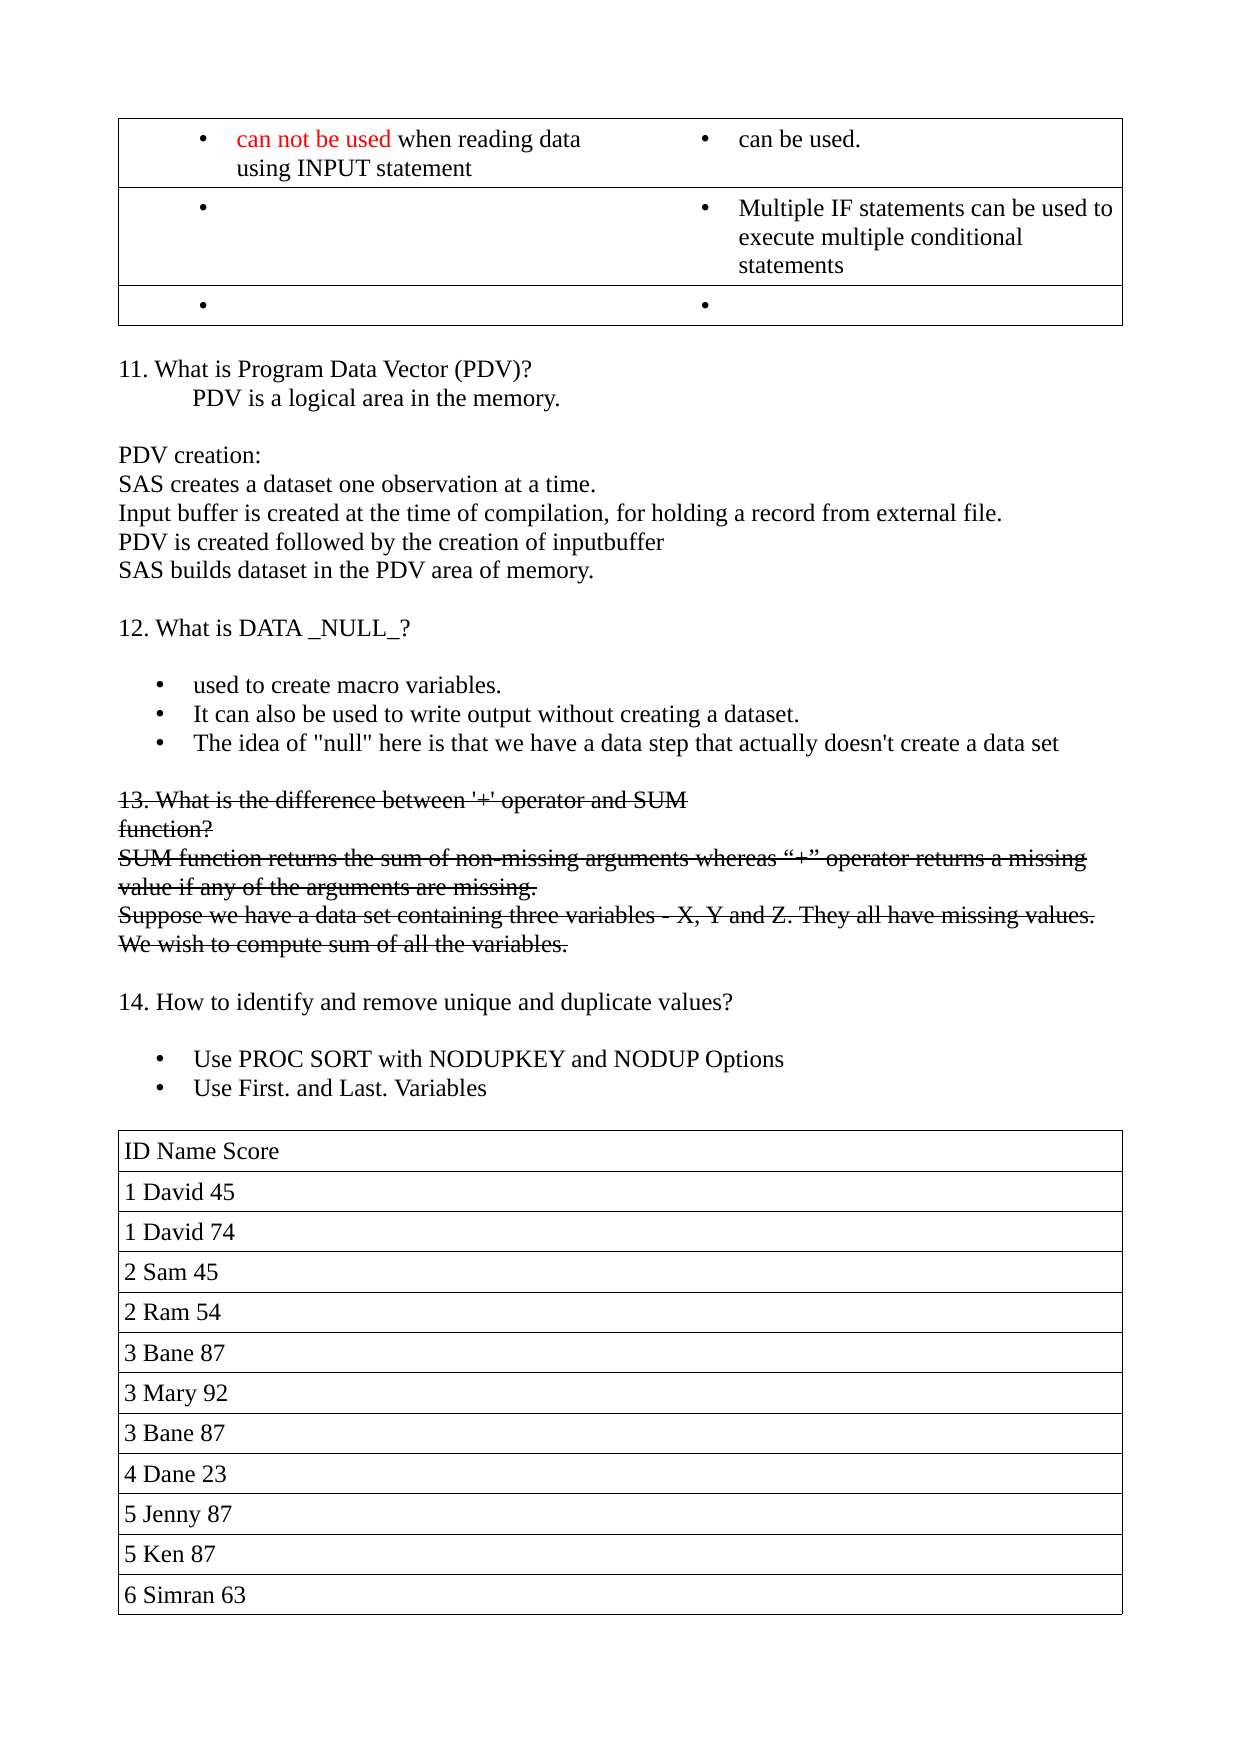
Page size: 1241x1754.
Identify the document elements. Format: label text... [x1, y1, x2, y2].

list Use PROC SORT with NODUPKEY and NODUP Options [156, 1044, 1122, 1073]
list It can also be used to write output without creating a dataset. [156, 699, 1122, 728]
table_cell 3 Mary 92 [119, 1373, 1122, 1413]
list Use First. and Last. Variables [156, 1073, 1122, 1102]
table_cell can not be used when reading data using INPUT statement [119, 119, 620, 187]
list used to create macro variables. [156, 670, 1122, 699]
text 12. What is DATA _NULL_? [118, 613, 1122, 642]
text 11. What is Program Data Vector (PDV)? [118, 354, 1122, 383]
table_cell 5 Ken 87 [119, 1535, 1122, 1574]
table_cell [620, 286, 1122, 325]
table_header ID Name Score [119, 1131, 1122, 1171]
table_cell 1 David 45 [119, 1172, 1122, 1211]
table_cell 3 Bane 87 [119, 1414, 1122, 1453]
text Suppose we have a data set containing three variables - X, Y and Z. They all have missing values. [118, 900, 1122, 929]
table_cell 1 David 74 [119, 1212, 1122, 1251]
table_cell [119, 286, 620, 325]
table_cell 6 Simran 63 [119, 1575, 1122, 1614]
text value if any of the arguments are missing. [118, 872, 1122, 900]
text SAS builds dataset in the PDV area of memory. [118, 555, 1122, 584]
text PDV is a logical area in the memory. [118, 383, 1122, 412]
table_cell can be used. [620, 119, 1122, 187]
text We wish to compute sum of all the variables. [118, 929, 1122, 958]
list The idea of "null" here is that we have a data step that actually doesn't create a data set [156, 728, 1122, 757]
text PDV is created followed by the creation of inputbuffer [118, 527, 1122, 555]
table_cell 2 Sam 45 [119, 1252, 1122, 1292]
text PDV creation: [118, 440, 1122, 469]
table_cell Multiple IF statements can be used to execute multiple conditional statements [620, 188, 1122, 285]
text Input buffer is created at the time of compilation, for holding a record from external file. [118, 498, 1122, 527]
table_cell 4 Dane 23 [119, 1454, 1122, 1493]
table_cell 5 Jenny 87 [119, 1494, 1122, 1533]
text SAS creates a dataset one observation at a time. [118, 469, 1122, 498]
text 13. What is the difference between '+' operator and SUM [118, 785, 1122, 814]
table_cell [119, 188, 620, 285]
table_cell 3 Bane 87 [119, 1333, 1122, 1372]
text SUM function returns the sum of non-missing arguments whereas “+” operator returns a missing [118, 843, 1122, 872]
table_cell 2 Ram 54 [119, 1293, 1122, 1332]
text function? [118, 814, 1122, 843]
text 14. How to identify and remove unique and duplicate values? [118, 987, 1122, 1015]
